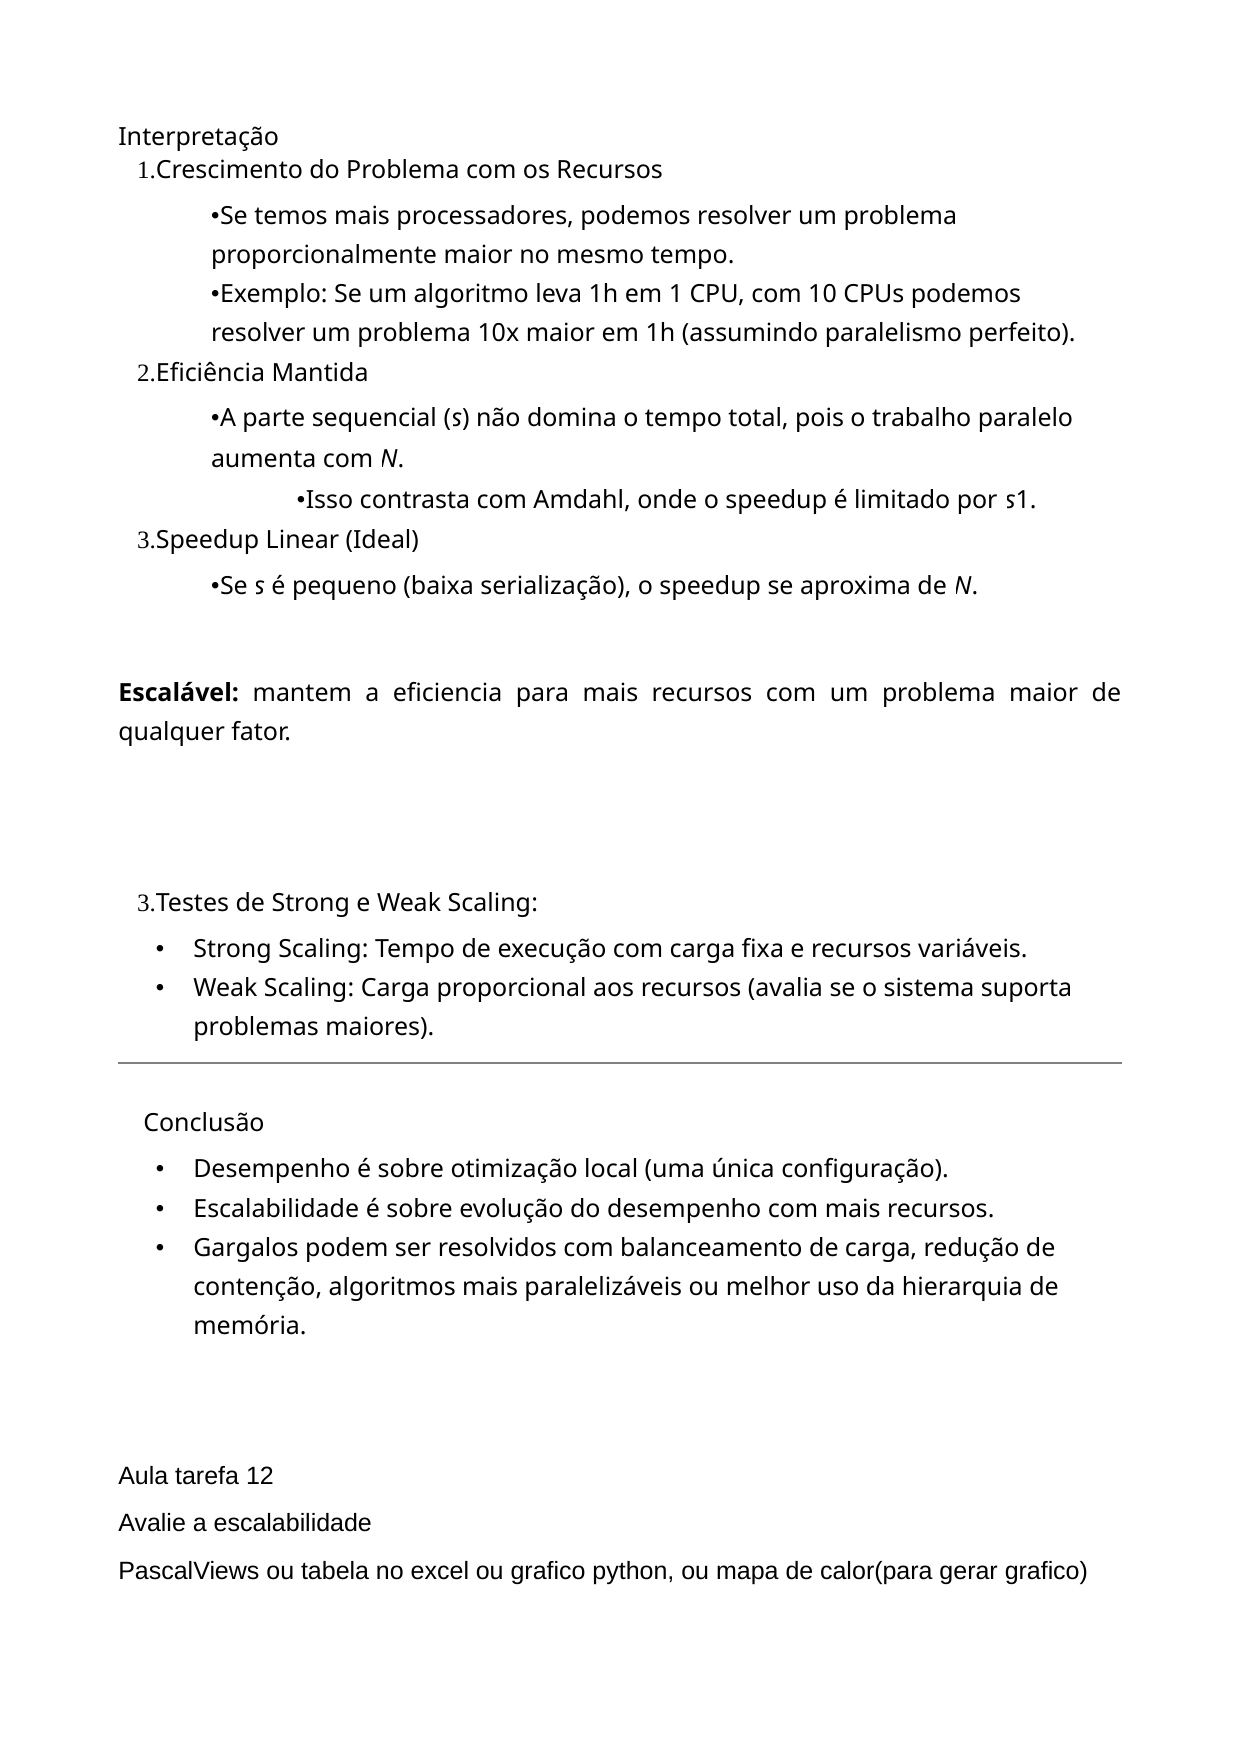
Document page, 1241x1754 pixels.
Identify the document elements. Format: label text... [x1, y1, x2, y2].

list Gargalos podem ser resolvidos com balanceamento de carga, redução de contenção, algoritmos mais paralelizáveis ou melhor uso da hierarquia de memória. [156, 1229, 1122, 1342]
list Se temos mais processadores, podemos resolver um problema proporcionalmente maior no mesmo tempo. [118, 198, 1122, 271]
list Exemplo: Se um algoritmo leva 1h em 1 CPU, com 10 CPUs podemos resolver um problema 10x maior em 1h (assumindo paralelismo perfeito). [118, 276, 1122, 349]
list Se s é pequeno (baixa serialização), o speedup se aproxima de N. [118, 568, 1122, 602]
list Isso contrasta com Amdahl, onde o speedup é limitado por s1​. [118, 481, 1122, 515]
text Escalável: mantem a eficiencia para mais recursos com um problema maior de qualquer fator. [118, 674, 1122, 748]
list Desempenho é sobre otimização local (uma única configuração). [156, 1151, 1122, 1185]
subtitle Conclusão [143, 1104, 1122, 1139]
list Strong Scaling: Tempo de execução com carga fixa e recursos variáveis. [156, 930, 1122, 964]
list Escalabilidade é sobre evolução do desempenho com mais recursos. [156, 1190, 1122, 1224]
list Crescimento do Problema com os Recursos [118, 152, 1122, 186]
list Weak Scaling: Carga proporcional aos recursos (avalia se o sistema suporta problemas maiores). [156, 969, 1122, 1043]
text PascalViews ou tabela no excel ou grafico python, ou mapa de calor(para gerar grafico) [118, 1556, 1122, 1584]
subtitle Interpretação [118, 118, 1122, 152]
list Eficiência Mantida [118, 354, 1122, 388]
list Speedup Linear (Ideal) [118, 522, 1122, 556]
text Avalie a escalabilidade [118, 1508, 1122, 1537]
list Testes de Strong e Weak Scaling: [118, 885, 1122, 919]
list A parte sequencial (s) não domina o tempo total, pois o trabalho paralelo aumenta com N. [118, 400, 1122, 474]
text Aula tarefa 12 [118, 1461, 1122, 1489]
